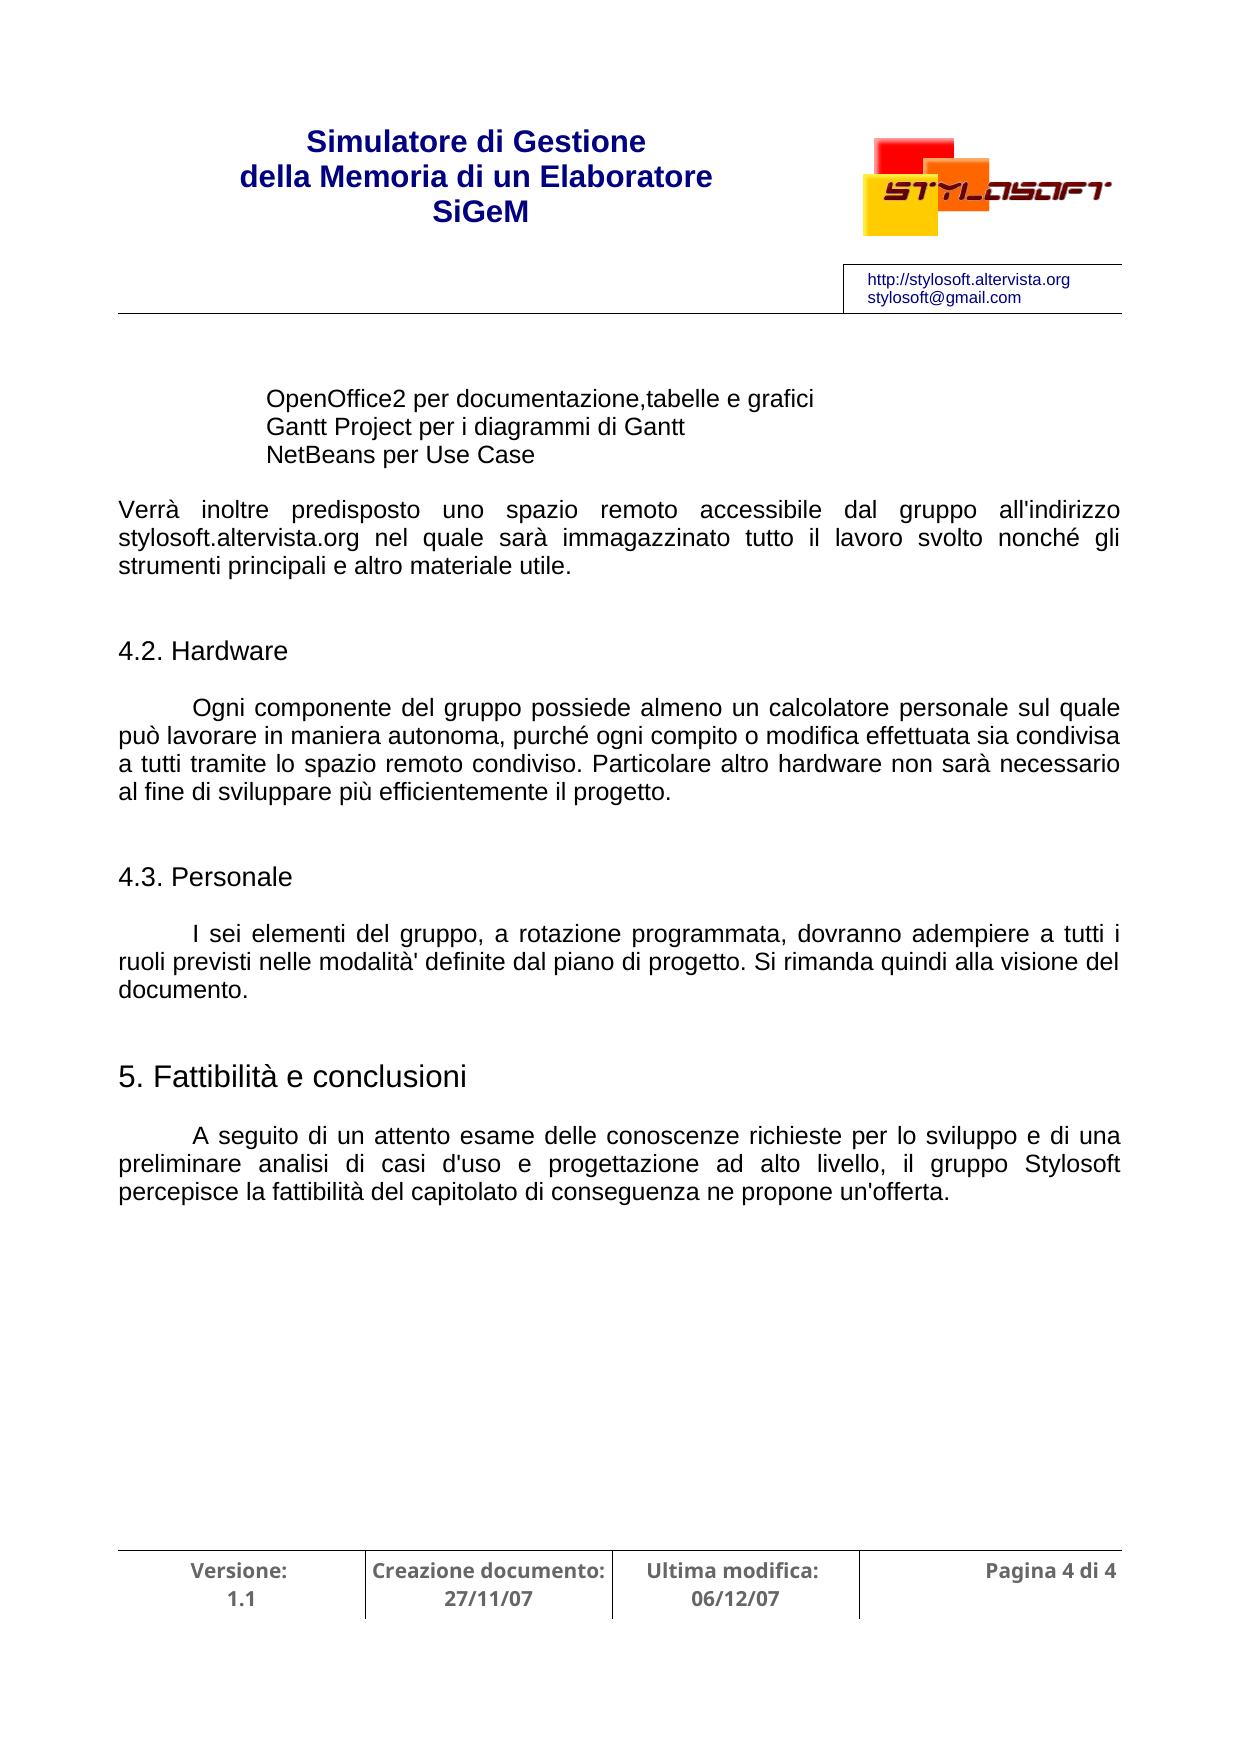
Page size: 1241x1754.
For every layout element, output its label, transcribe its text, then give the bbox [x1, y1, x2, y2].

text 4.3. Personale [118, 862, 1122, 920]
text Gantt Project per i diagrammi di Gantt [118, 412, 1122, 440]
text A seguito di un attento esame delle conoscenze richieste per lo sviluppo e di una preliminare analisi di casi d'uso e progettazione ad alto livello, il gruppo Stylosoft percepisce la fattibilità del capitolato di conseguenza ne propone un'offerta. [118, 1122, 1122, 1206]
text NetBeans per Use Case [118, 440, 1122, 468]
text Verrà inoltre predisposto uno spazio remoto accessibile dal gruppo all'indirizzo stylosoft.altervista.org nel quale sarà immagazzinato tutto il lavoro svolto nonché gli strumenti principali e altro materiale utile. [118, 496, 1122, 580]
text 4.2. Hardware [118, 636, 1122, 666]
picture [848, 123, 1117, 247]
text 5. Fattibilità e conclusioni [118, 1031, 1122, 1122]
text OpenOffice2 per documentazione,tabelle e grafici [118, 384, 1122, 412]
text I sei elementi del gruppo, a rotazione programmata, dovranno adempiere a tutti i ruoli previsti nelle modalità' definite dal piano di progetto. Si rimanda quindi alla visione del documento. [118, 920, 1122, 1031]
text Ogni componente del gruppo possiede almeno un calcolatore personale sul quale può lavorare in maniera autonoma, purché ogni compito o modifica effettuata sia condivisa a tutti tramite lo spazio remoto condiviso. Particolare altro hardware non sarà necessario al fine di sviluppare più efficientemente il progetto. [118, 694, 1122, 806]
